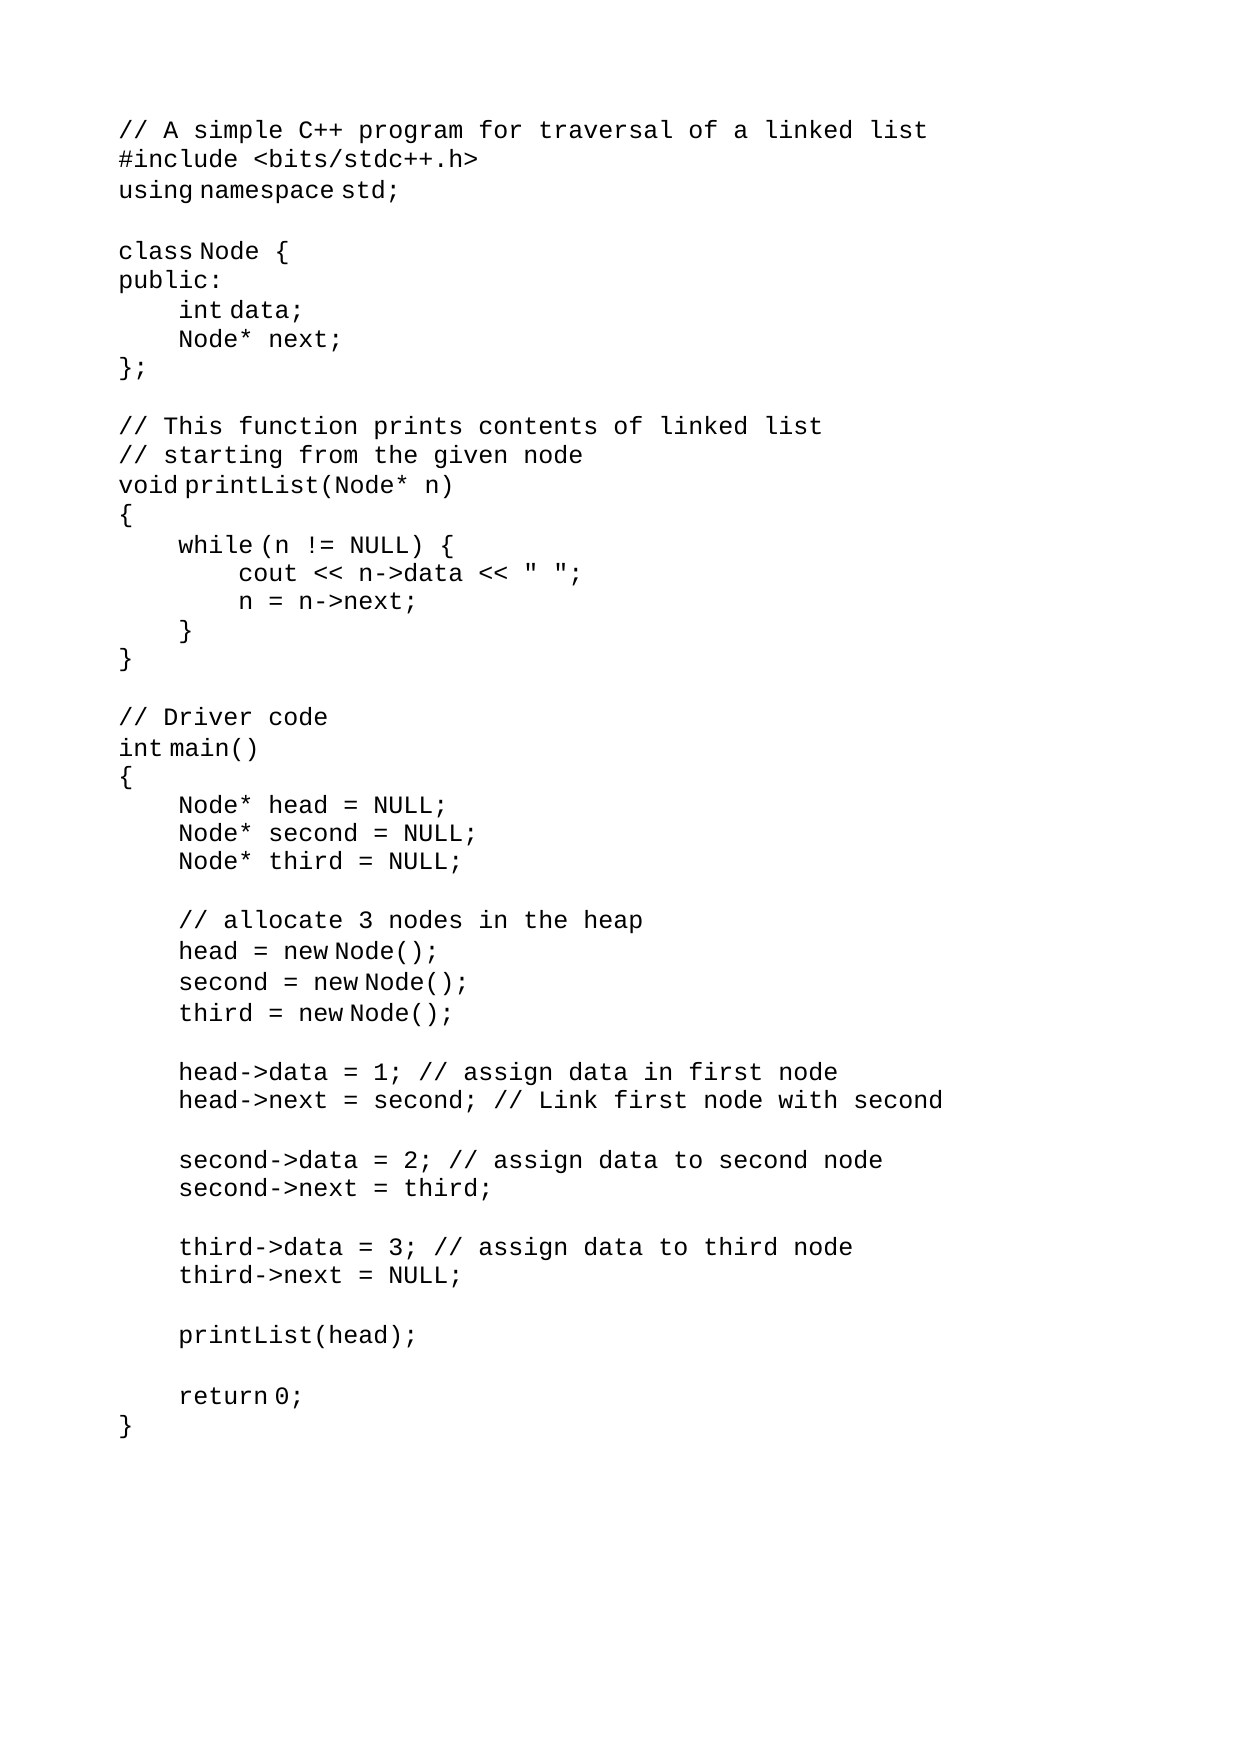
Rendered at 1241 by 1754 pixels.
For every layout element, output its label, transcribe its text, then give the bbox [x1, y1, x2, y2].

text } [118, 1412, 1122, 1441]
text head->data = 1; // assign data in first node [118, 1060, 1122, 1088]
text using namespace std; [118, 175, 1122, 206]
text third = new Node(); [118, 998, 1122, 1029]
text // A simple C++ program for traversal of a linked list [118, 118, 1122, 146]
text // Driver code [118, 705, 1122, 733]
text second->data = 2; // assign data to second node [118, 1147, 1122, 1176]
text public: [118, 267, 1122, 296]
text Node* head = NULL; [118, 792, 1122, 821]
text }; [118, 355, 1122, 383]
text second->next = third; [118, 1176, 1122, 1204]
text { [118, 764, 1122, 792]
text // starting from the given node [118, 442, 1122, 471]
text void printList(Node* n) [118, 471, 1122, 501]
text } [118, 646, 1122, 674]
text Node* second = NULL; [118, 821, 1122, 849]
text printList(head); [118, 1322, 1122, 1351]
text // allocate 3 nodes in the heap [118, 908, 1122, 936]
text return 0; [118, 1381, 1122, 1412]
text n = n->next; [118, 589, 1122, 617]
text third->next = NULL; [118, 1263, 1122, 1291]
text while (n != NULL) { [118, 530, 1122, 561]
text third->data = 3; // assign data to third node [118, 1235, 1122, 1263]
text head->next = second; // Link first node with second [118, 1088, 1122, 1116]
text { [118, 501, 1122, 530]
text head = new Node(); [118, 936, 1122, 967]
text } [118, 617, 1122, 646]
text int data; [118, 296, 1122, 326]
text Node* next; [118, 326, 1122, 355]
text #include <bits/stdc++.h> [118, 146, 1122, 175]
text second = new Node(); [118, 967, 1122, 998]
text // This function prints contents of linked list [118, 414, 1122, 442]
text int main() [118, 733, 1122, 764]
text class Node { [118, 236, 1122, 267]
text cout << n->data << " "; [118, 561, 1122, 589]
text Node* third = NULL; [118, 849, 1122, 877]
